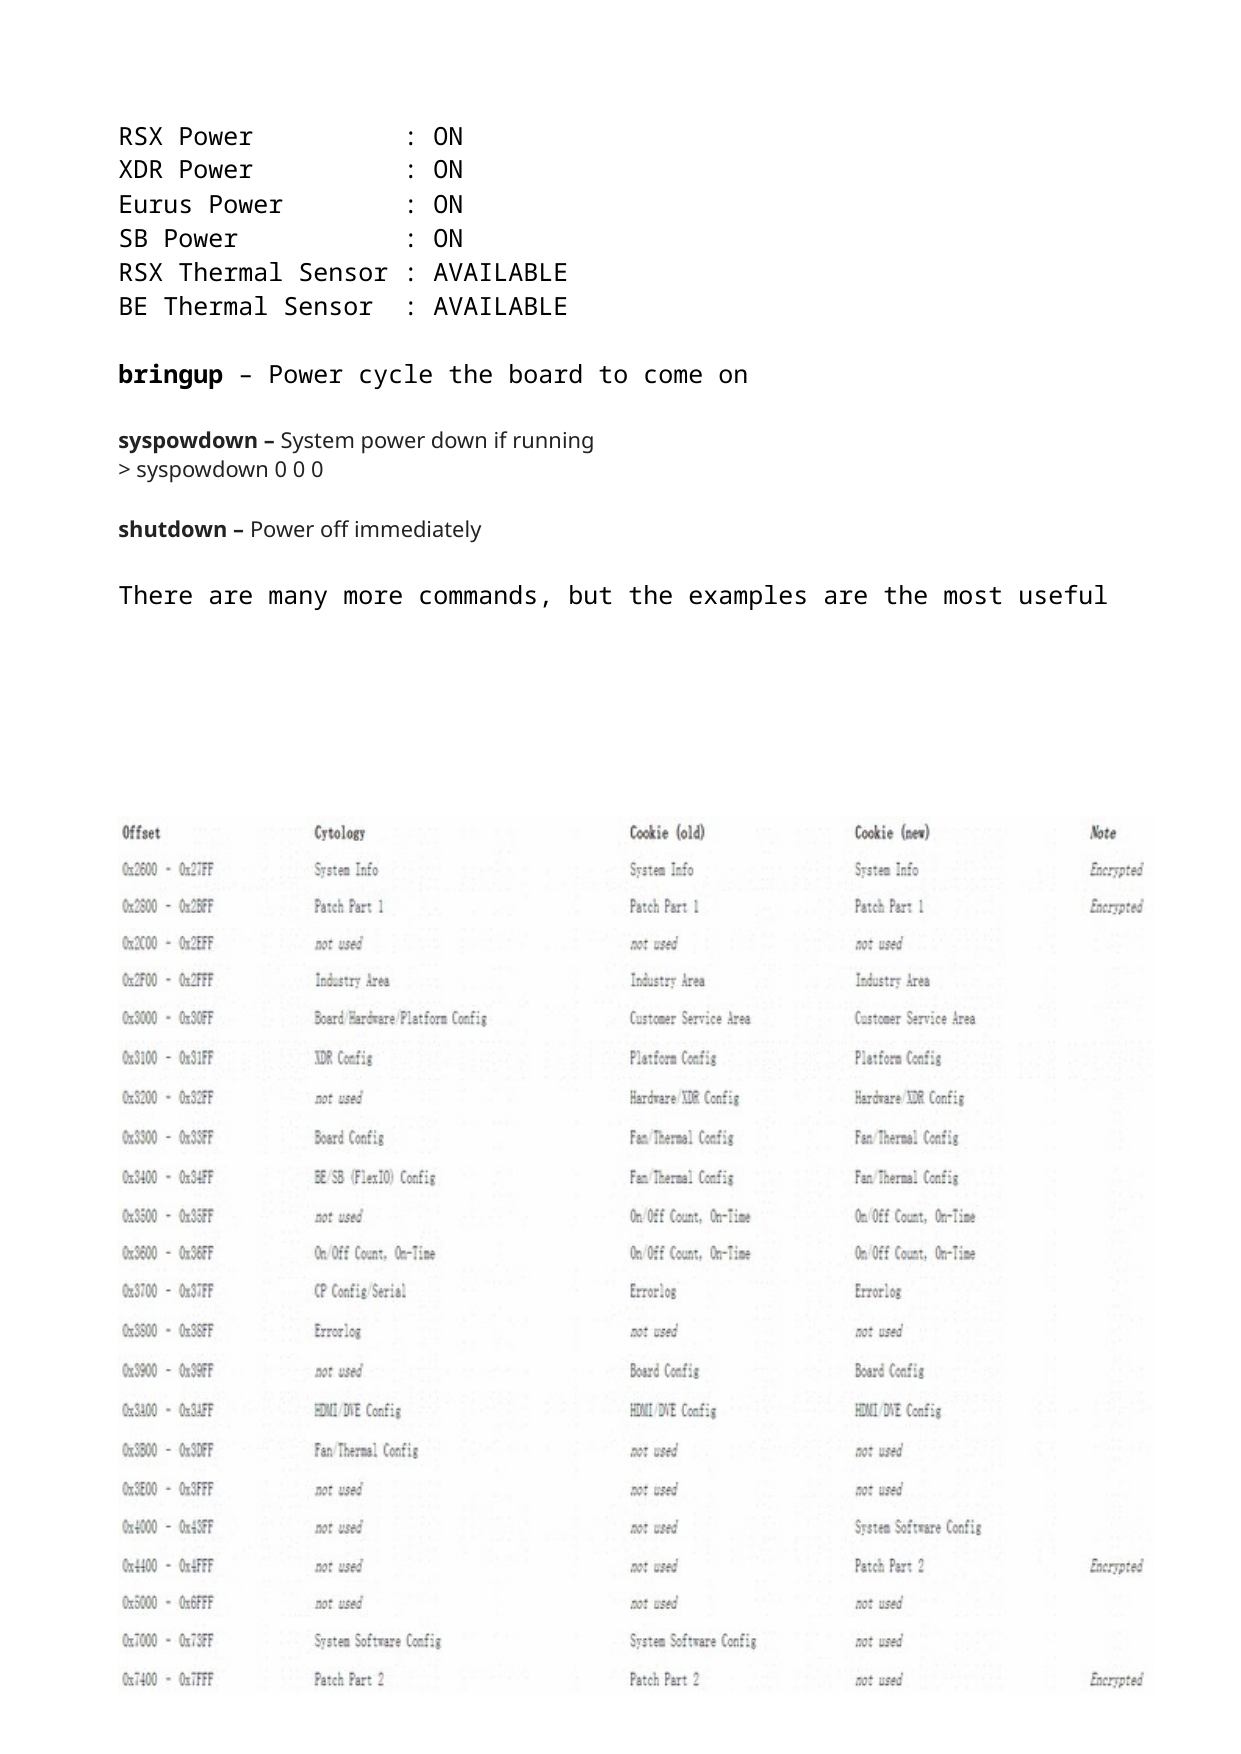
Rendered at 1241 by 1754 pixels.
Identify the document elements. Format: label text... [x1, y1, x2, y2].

picture [118, 816, 1155, 1695]
text RSX Power : ON XDR Power : ON Eurus Power : ON SB Power : ON RSX Thermal Sensor : AVAILABLE BE Thermal Sensor : AVAILABLE [118, 118, 1122, 357]
text > syspowdown 0 0 0 [118, 454, 1122, 484]
text bringup – Power cycle the board to come on [118, 357, 1122, 391]
text There are many more commands, but the examples are the most useful [118, 578, 1122, 612]
text shutdown – Power off immediately [118, 514, 1122, 578]
text syspowdown – System power down if running [118, 425, 1122, 454]
